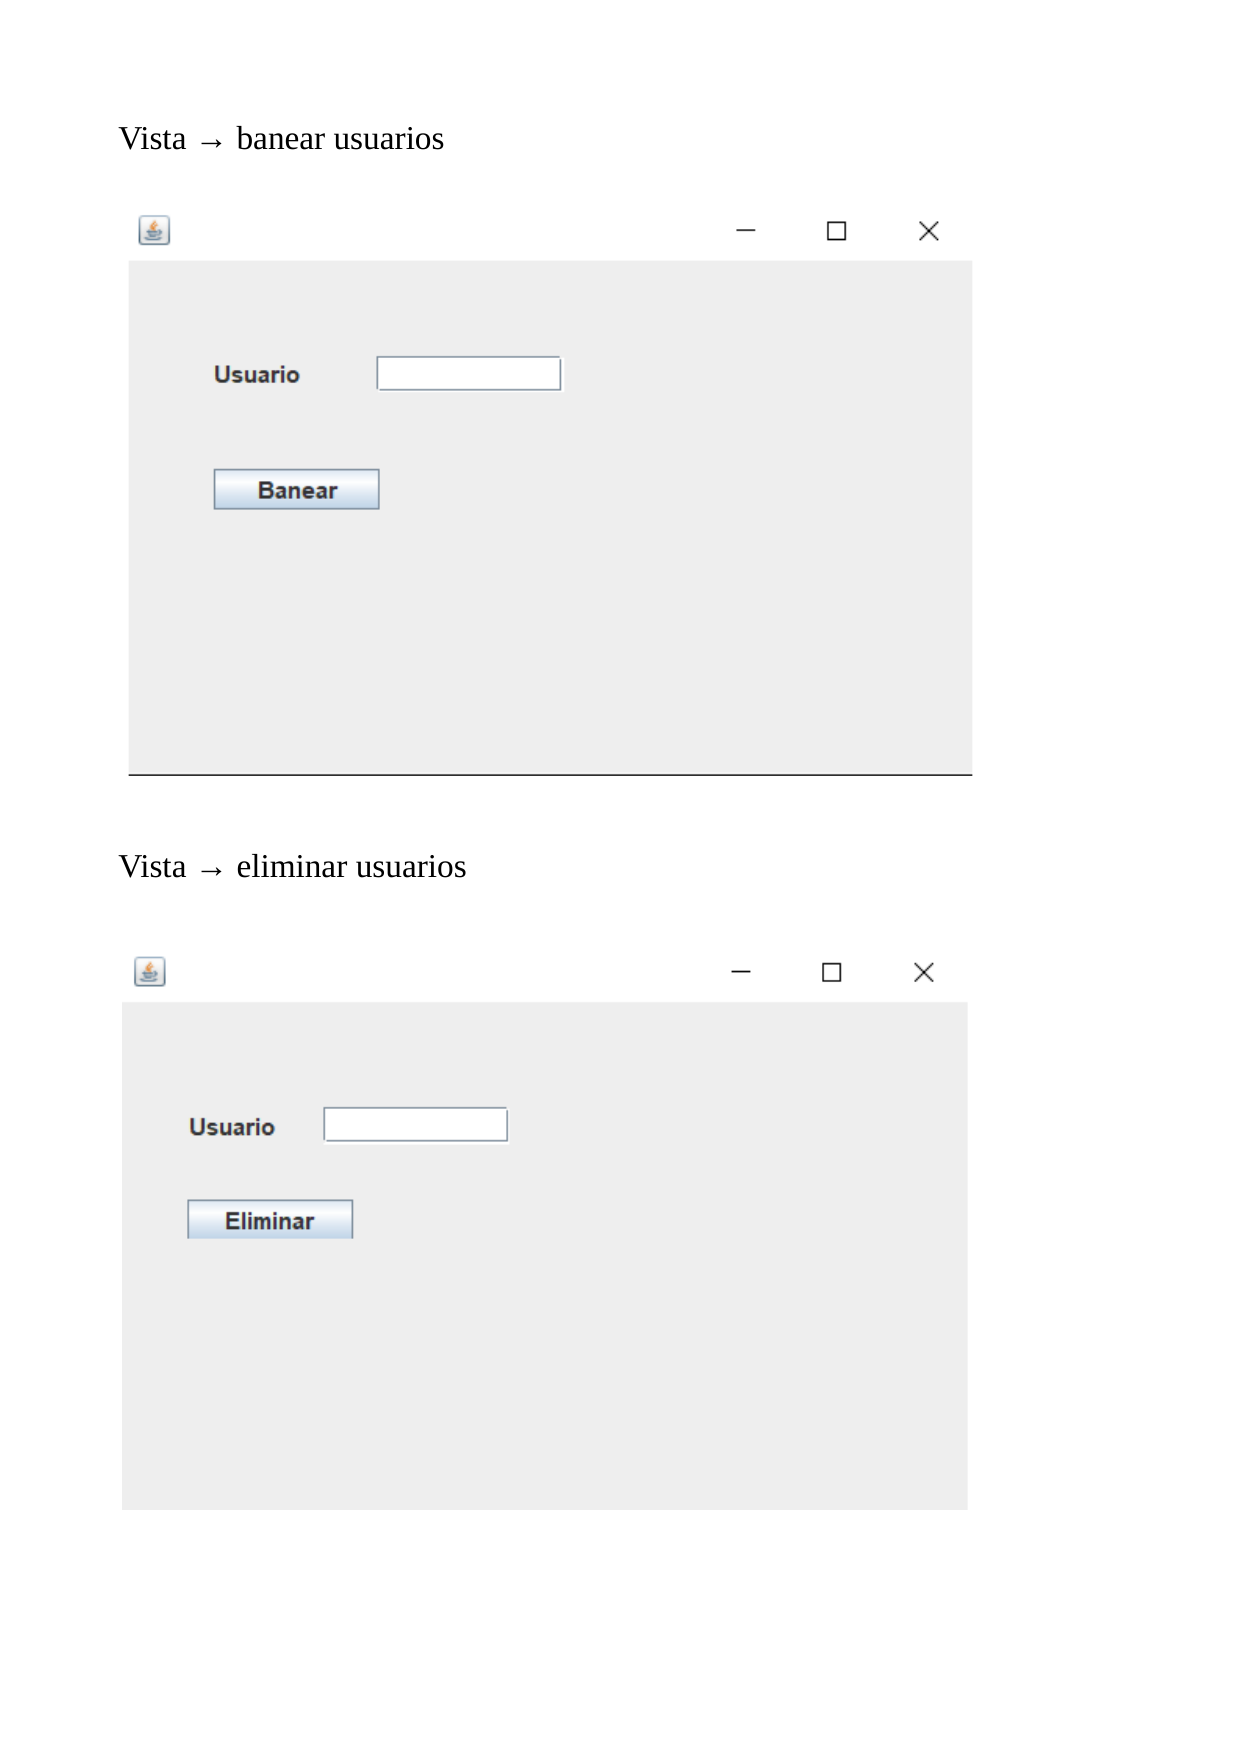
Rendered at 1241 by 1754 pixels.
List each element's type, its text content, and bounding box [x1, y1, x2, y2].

picture [128, 203, 973, 776]
picture [122, 947, 968, 1510]
text Vista → eliminar usuarios [118, 846, 1122, 885]
text Vista → banear usuarios [118, 118, 1122, 156]
